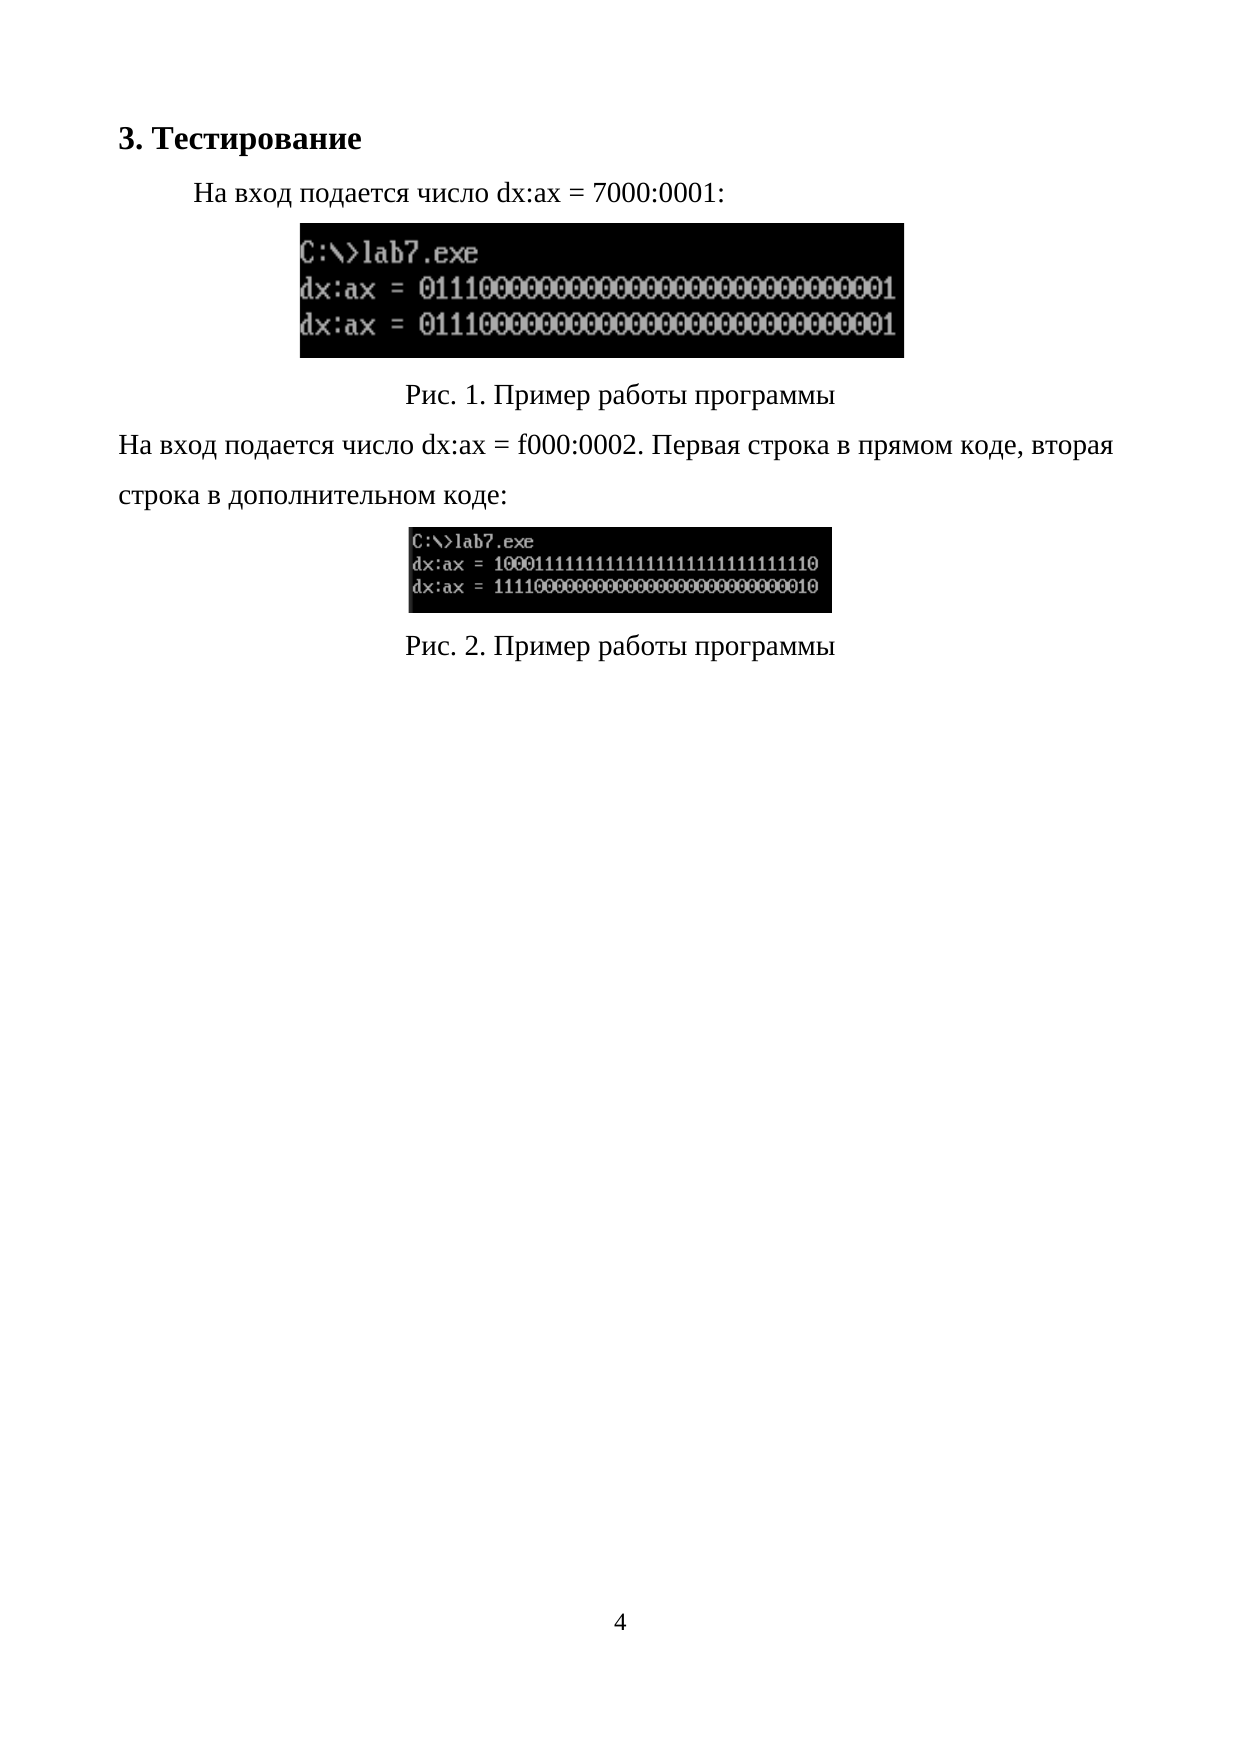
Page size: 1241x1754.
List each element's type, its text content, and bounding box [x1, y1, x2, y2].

picture [299, 223, 905, 358]
text На вход подается число dx:ax = 7000:0001: [118, 176, 1122, 209]
text Рис. 1. Пример работы программы [118, 377, 1122, 410]
text На вход подается число dx:ax = f000:0002. Первая строка в прямом коде, вторая строка в дополнительном коде: [118, 427, 1122, 511]
picture [408, 527, 832, 613]
text 3. Тестирование [118, 118, 1122, 156]
text Рис. 2. Пример работы программы [118, 628, 1122, 662]
